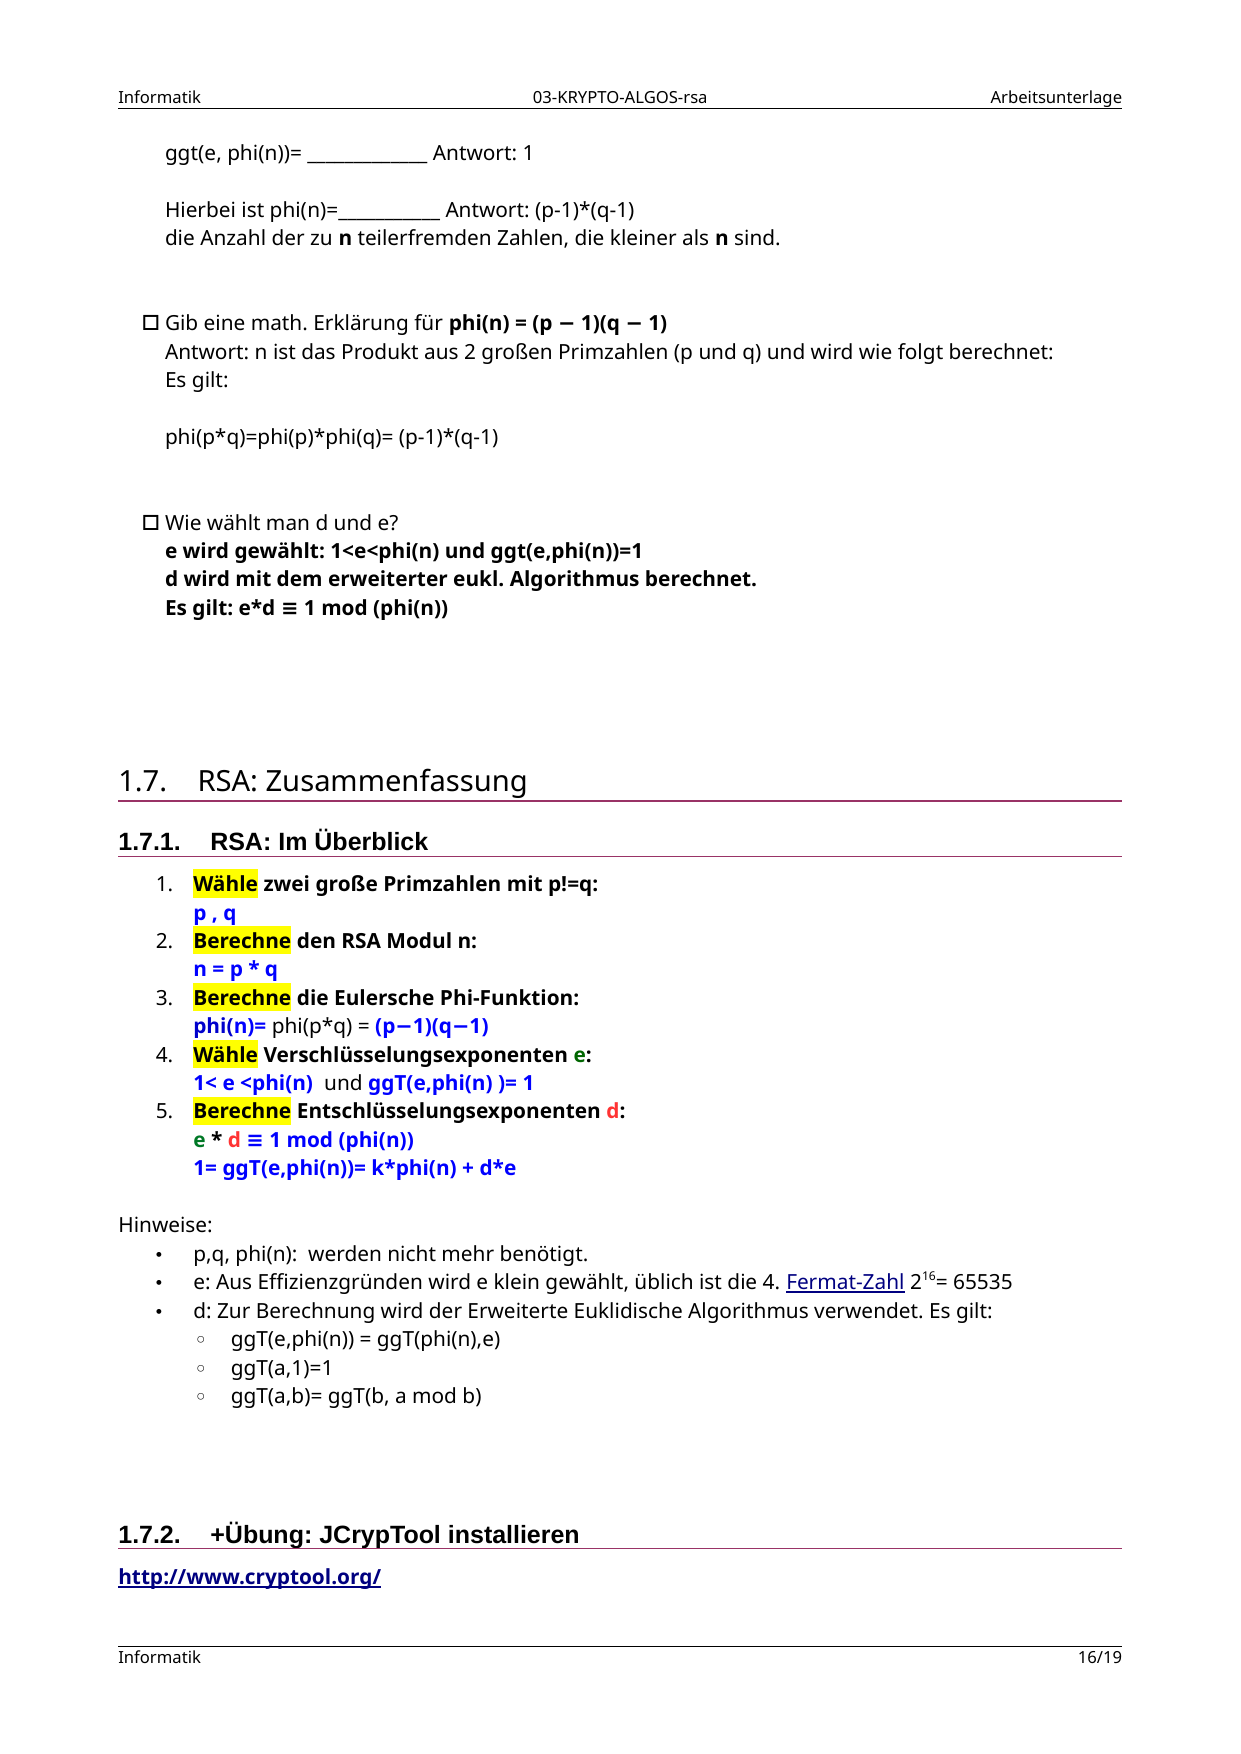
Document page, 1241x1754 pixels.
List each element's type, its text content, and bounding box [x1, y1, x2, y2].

subtitle RSA: Zusammenfassung [118, 760, 1122, 800]
list ggT(e,phi(n)) = ggT(phi(n),e) [193, 1324, 1122, 1353]
list Berechne die Eulersche Phi-Funktion: phi(n)= phi(p*q) = (p−1)(q−1) [156, 983, 1122, 1040]
list Berechne den RSA Modul n: n = p * q [156, 926, 1122, 983]
list Berechne Entschlüsselungsexponenten d: e * d ≡ 1 mod (phi(n)) 1= ggT(e,phi(n))= k*phi(n) + d*e [156, 1097, 1122, 1182]
list Wähle zwei große Primzahlen mit p!=q: p , q [156, 869, 1122, 926]
subtitle RSA: Im Überblick [118, 827, 1122, 856]
list ggt(e, phi(n))= _____________ Antwort: 1 Hierbei ist phi(n)=___________ Antwort: (p-1)*(q-1) die Anzahl der zu n teilerfremden Zahlen, die kleiner als n sind. [141, 138, 1122, 308]
subtitle +Übung: JCrypTool installieren [118, 1520, 1122, 1548]
list Gib eine math. Erklärung für phi(n) = (p − 1)(q − 1) Antwort: n ist das Produkt aus 2 großen Primzahlen (p und q) und wird wie folgt berechnet: Es gilt: phi(p*q)=phi(p)*phi(q)= (p-1)*(q-1) [141, 308, 1122, 508]
list ggT(a,b)= ggT(b, a mod b) [193, 1381, 1122, 1438]
list ggT(a,1)=1 [193, 1353, 1122, 1381]
list Wähle Verschlüsselungsexponenten e: 1< e <phi(n) und ggT(e,phi(n) )= 1 [156, 1040, 1122, 1097]
list Wie wählt man d und e? e wird gewählt: 1<e<phi(n) und ggt(e,phi(n))=1 d wird mit dem erweiterter eukl. Algorithmus berechnet. Es gilt: e*d ≡ 1 mod (phi(n)) [141, 508, 1122, 621]
text http://www.cryptool.org/ [118, 1562, 1122, 1591]
text Hinweise: [118, 1210, 1122, 1239]
list d: Zur Berechnung wird der Erweiterte Euklidische Algorithmus verwendet. Es gilt: [156, 1296, 1122, 1324]
list e: Aus Effizienzgründen wird e klein gewählt, üblich ist die 4. Fermat-Zahl 216= 65535 [156, 1267, 1122, 1296]
list p,q, phi(n): werden nicht mehr benötigt. [156, 1239, 1122, 1267]
